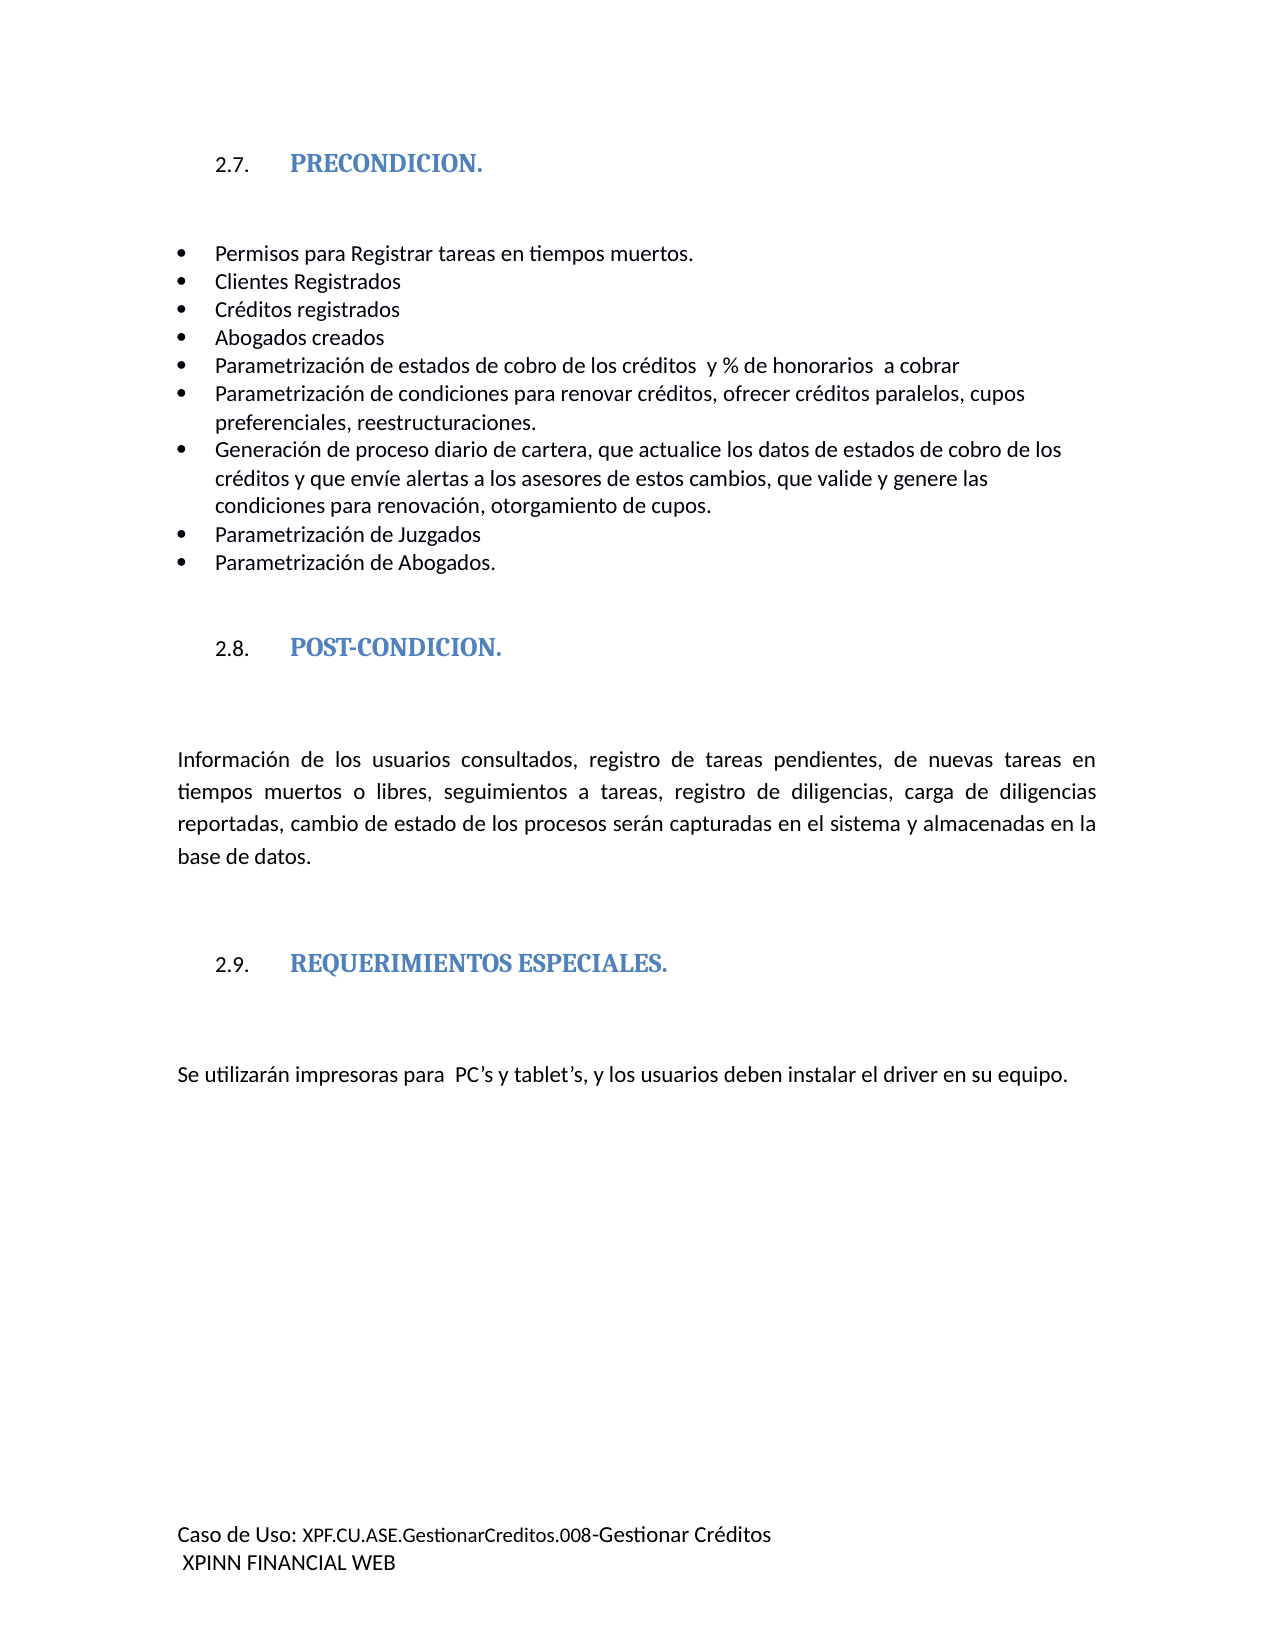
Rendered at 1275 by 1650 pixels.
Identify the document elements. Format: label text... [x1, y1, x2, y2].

list Parametrización de Abogados. [177, 548, 1098, 576]
list PRECONDICION. [215, 148, 1098, 179]
list Abogados creados [177, 323, 1098, 352]
list Parametrización de condiciones para renovar créditos, ofrecer créditos paralelos, cupos preferenciales, reestructuraciones. [177, 379, 1098, 436]
list Generación de proceso diario de cartera, que actualice los datos de estados de cobro de los créditos y que envíe alertas a los asesores de estos cambios, que valide y genere las condiciones para renovación, otorgamiento de cupos. [177, 436, 1098, 520]
text Se utilizarán impresoras para PC’s y tablet’s, y los usuarios deben instalar el driver en su equipo. [177, 1061, 1098, 1088]
list Clientes Registrados [177, 267, 1098, 296]
list POST-CONDICION. [215, 632, 1098, 664]
list Parametrización de estados de cobro de los créditos y % de honorarios a cobrar [177, 352, 1098, 379]
list Créditos registrados [177, 296, 1098, 323]
text Información de los usuarios consultados, registro de tareas pendientes, de nuevas tareas en tiempos muertos o libres, seguimientos a tareas, registro de diligencias, carga de diligencias reportadas, cambio de estado de los procesos serán capturadas en el sistema y almacenadas en la base de datos. [177, 745, 1098, 870]
list REQUERIMIENTOS ESPECIALES. [215, 948, 1098, 979]
list Permisos para Registrar tareas en tiempos muertos. [177, 239, 1098, 267]
list Parametrización de Juzgados [177, 520, 1098, 548]
